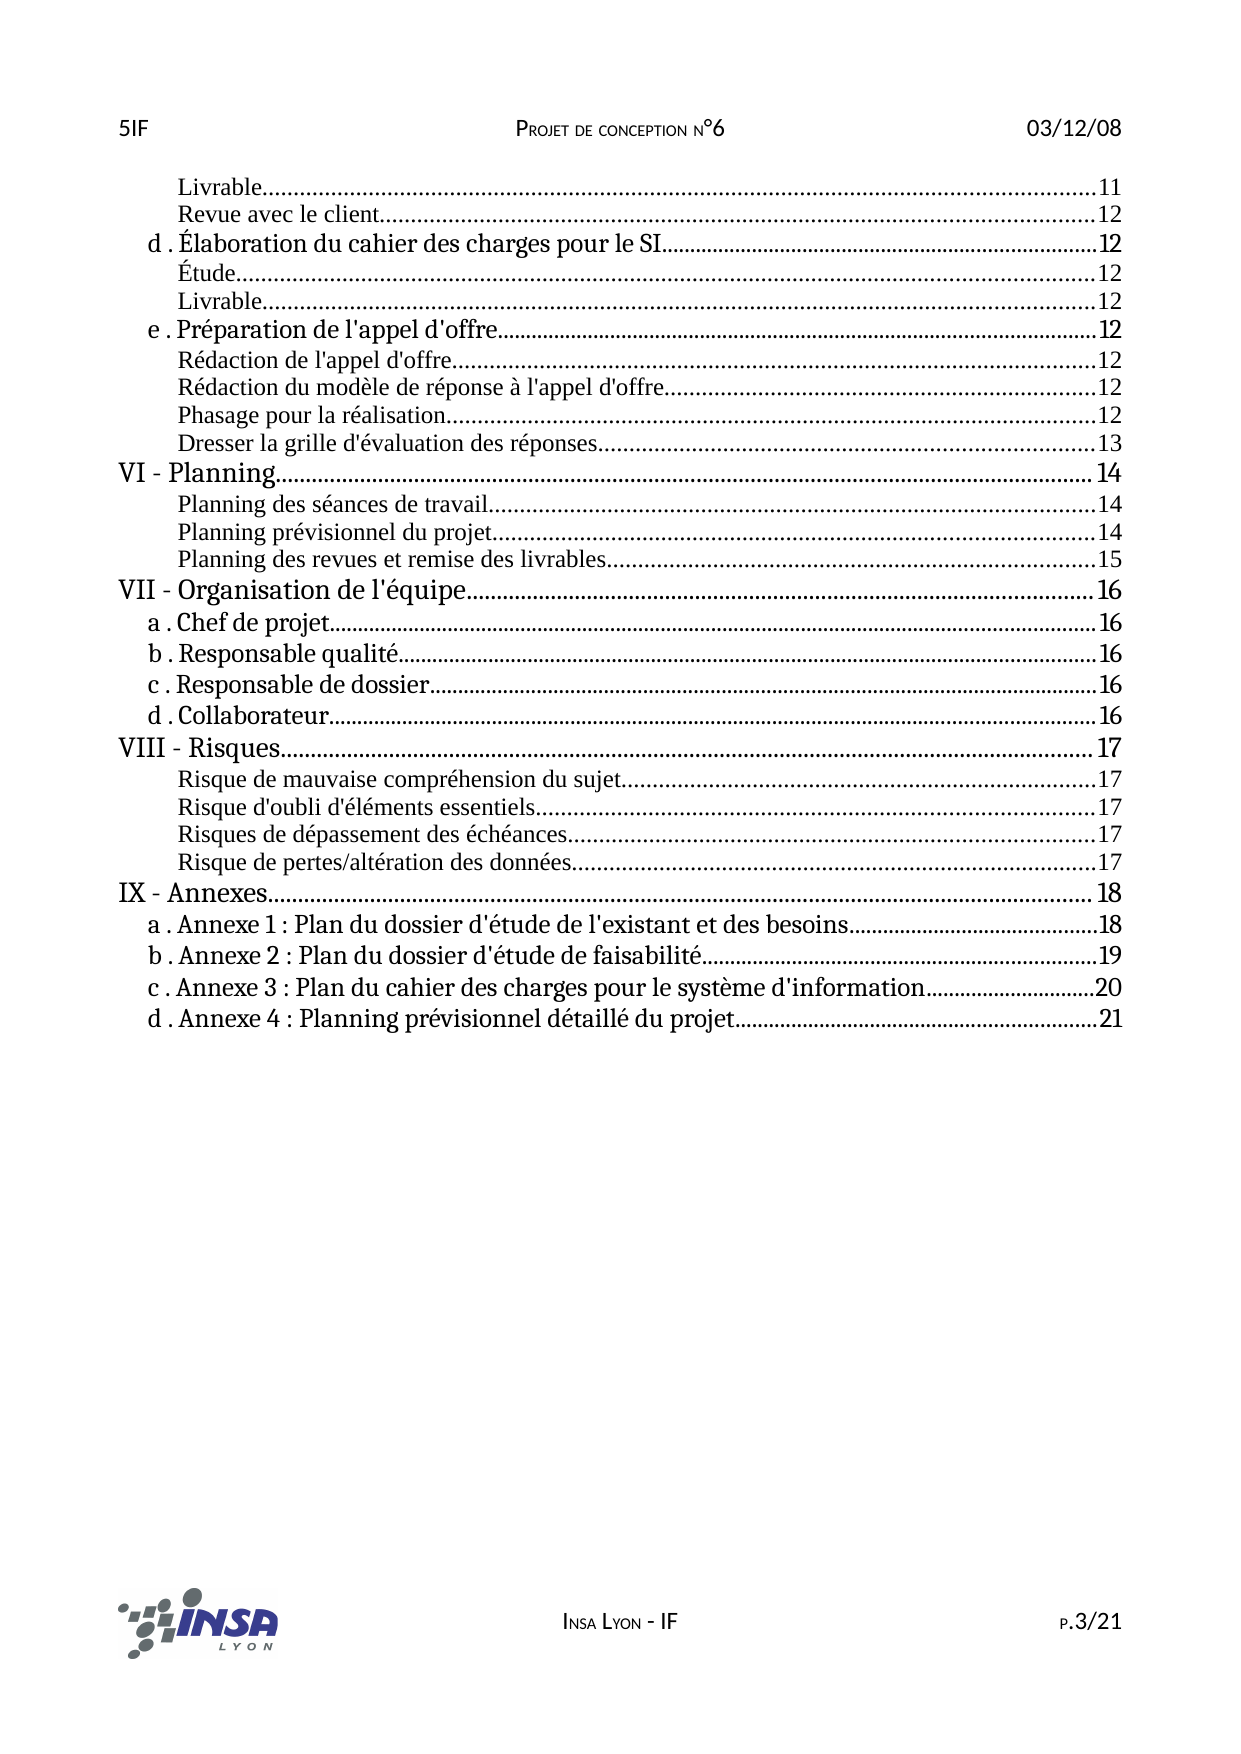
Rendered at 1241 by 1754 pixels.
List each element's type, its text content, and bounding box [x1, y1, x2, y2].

text Rédaction du modèle de réponse à l'appel d'offre 12 [177, 373, 1122, 401]
text IX - Annexes 18 [118, 876, 1122, 909]
text VII - Organisation de l'équipe 16 [118, 573, 1122, 607]
picture [118, 1588, 278, 1659]
text d . Élaboration du cahier des charges pour le SI 12 [148, 228, 1122, 259]
text Planning prévisionnel du projet 14 [177, 518, 1122, 546]
text b . Annexe 2 : Plan du dossier d'étude de faisabilité 19 [148, 940, 1122, 972]
text Planning des revues et remise des livrables 15 [177, 546, 1122, 573]
text d . Collaborateur 16 [148, 700, 1122, 731]
text Risque d'oubli d'éléments essentiels 17 [177, 793, 1122, 820]
text b . Responsable qualité 16 [148, 638, 1122, 669]
text Rédaction de l'appel d'offre 12 [177, 346, 1122, 373]
text VIII - Risques 17 [118, 731, 1122, 765]
text a . Annexe 1 : Plan du dossier d'étude de l'existant et des besoins 18 [148, 909, 1122, 940]
text Risque de pertes/altération des données 17 [177, 848, 1122, 876]
text Dresser la grille d'évaluation des réponses 13 [177, 429, 1122, 457]
text VI - Planning 14 [118, 457, 1122, 490]
text Revue avec le client 12 [177, 200, 1122, 228]
text c . Annexe 3 : Plan du cahier des charges pour le système d'information 20 [148, 972, 1122, 1003]
text a . Chef de projet 16 [148, 607, 1122, 638]
text e . Préparation de l'appel d'offre 12 [148, 314, 1122, 346]
text Phasage pour la réalisation 12 [177, 401, 1122, 429]
text Étude 12 [177, 259, 1122, 287]
text Planning des séances de travail 14 [177, 490, 1122, 518]
text d . Annexe 4 : Planning prévisionnel détaillé du projet 21 [148, 1003, 1122, 1034]
text Risques de dépassement des échéances 17 [177, 820, 1122, 848]
text Livrable 11 [177, 173, 1122, 200]
text c . Responsable de dossier 16 [148, 669, 1122, 700]
text Risque de mauvaise compréhension du sujet 17 [177, 765, 1122, 793]
text Livrable 12 [177, 287, 1122, 314]
